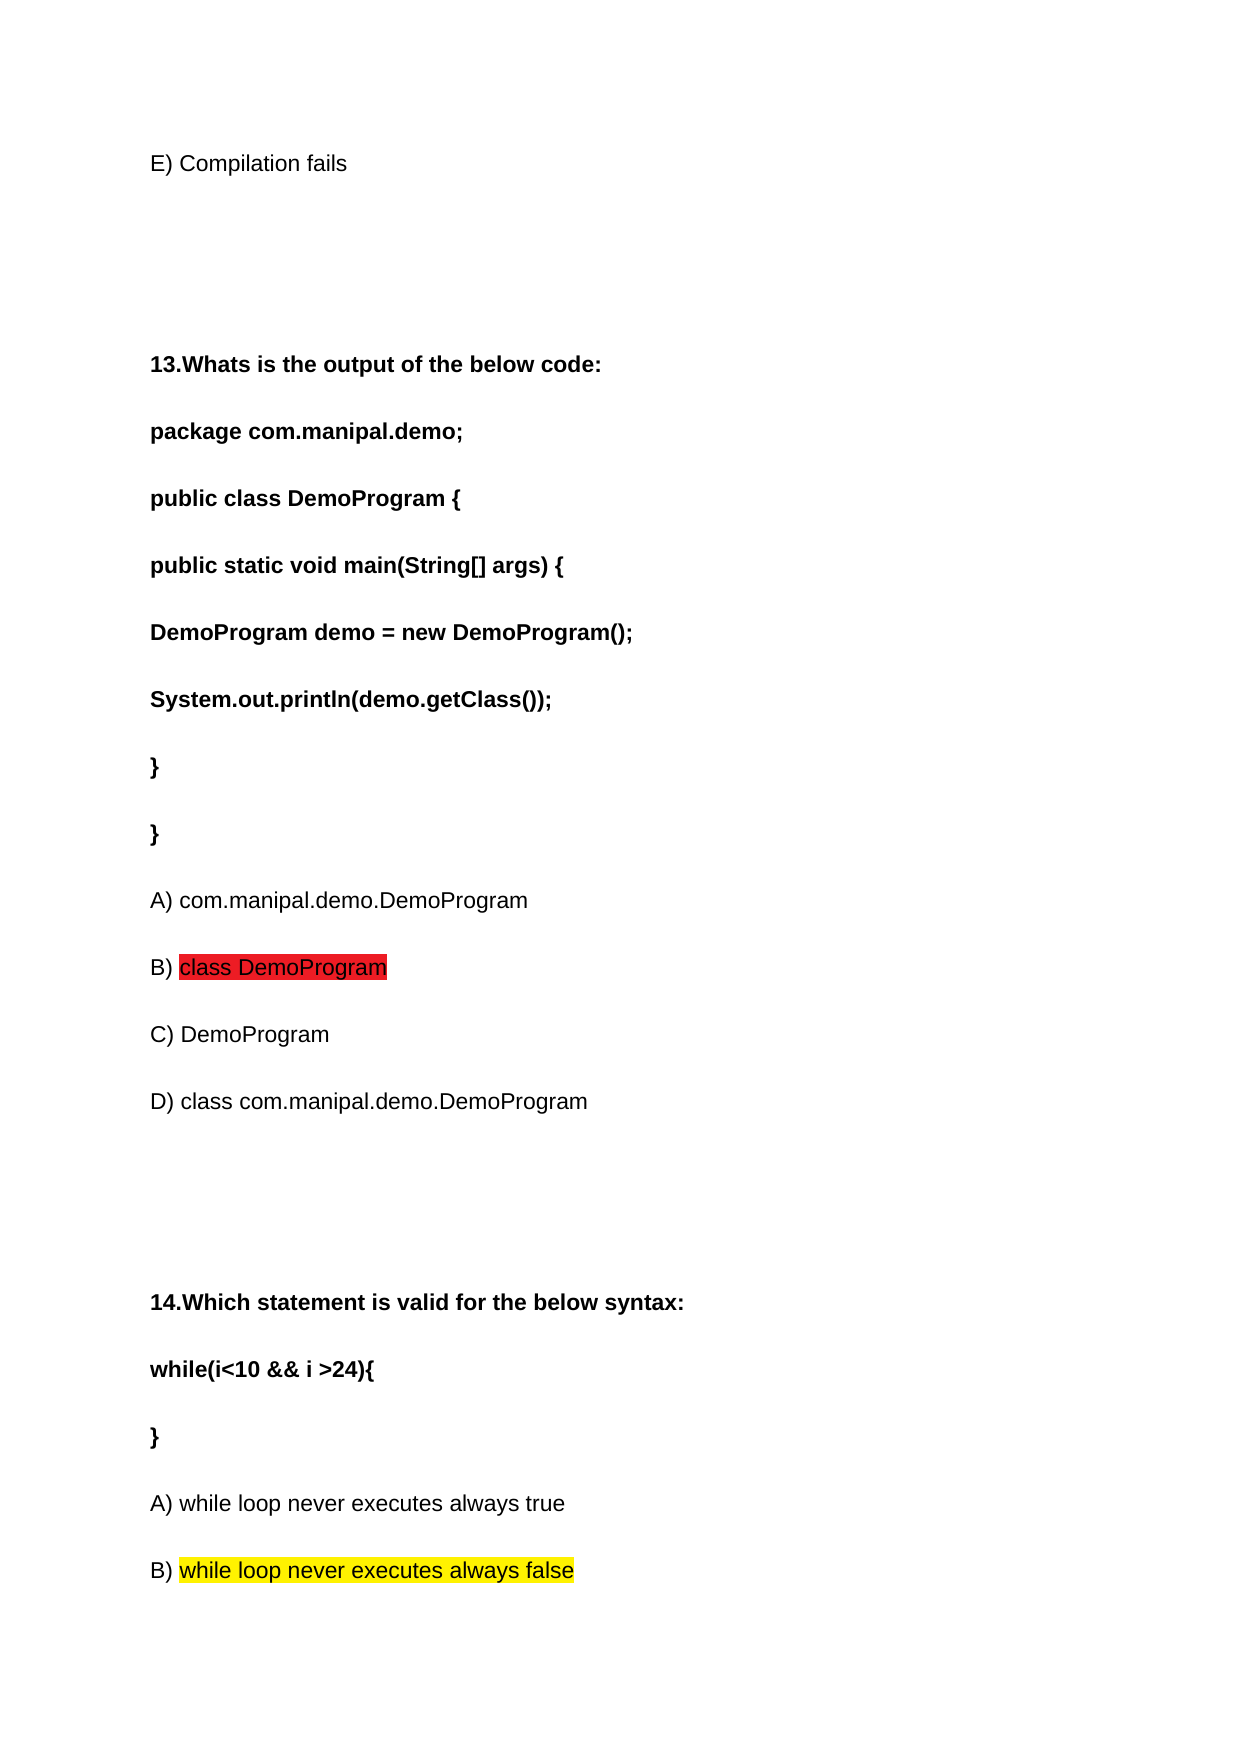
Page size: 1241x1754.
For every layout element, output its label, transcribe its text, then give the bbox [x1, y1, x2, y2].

text D) class com.manipal.demo.DemoProgram [150, 1088, 1090, 1114]
text public class DemoProgram { [150, 485, 1090, 511]
text } [150, 820, 1090, 846]
text C) DemoProgram [150, 1021, 1090, 1047]
text public static void main(String[] args) { [150, 552, 1090, 578]
text 13.Whats is the output of the below code: [150, 351, 1090, 377]
text } [150, 1423, 1090, 1449]
text package com.manipal.demo; [150, 418, 1090, 444]
text } [150, 753, 1090, 779]
text DemoProgram demo = new DemoProgram(); [150, 619, 1090, 645]
text 14.Which statement is valid for the below syntax: [150, 1289, 1090, 1315]
text E) Compilation fails [150, 150, 1090, 176]
text B) while loop never executes always false [150, 1557, 1090, 1583]
text while(i<10 && i >24){ [150, 1356, 1090, 1382]
text B) class DemoProgram [150, 954, 1090, 980]
text A) while loop never executes always true [150, 1489, 1090, 1516]
text System.out.println(demo.getClass()); [150, 686, 1090, 712]
text A) com.manipal.demo.DemoProgram [150, 887, 1090, 913]
